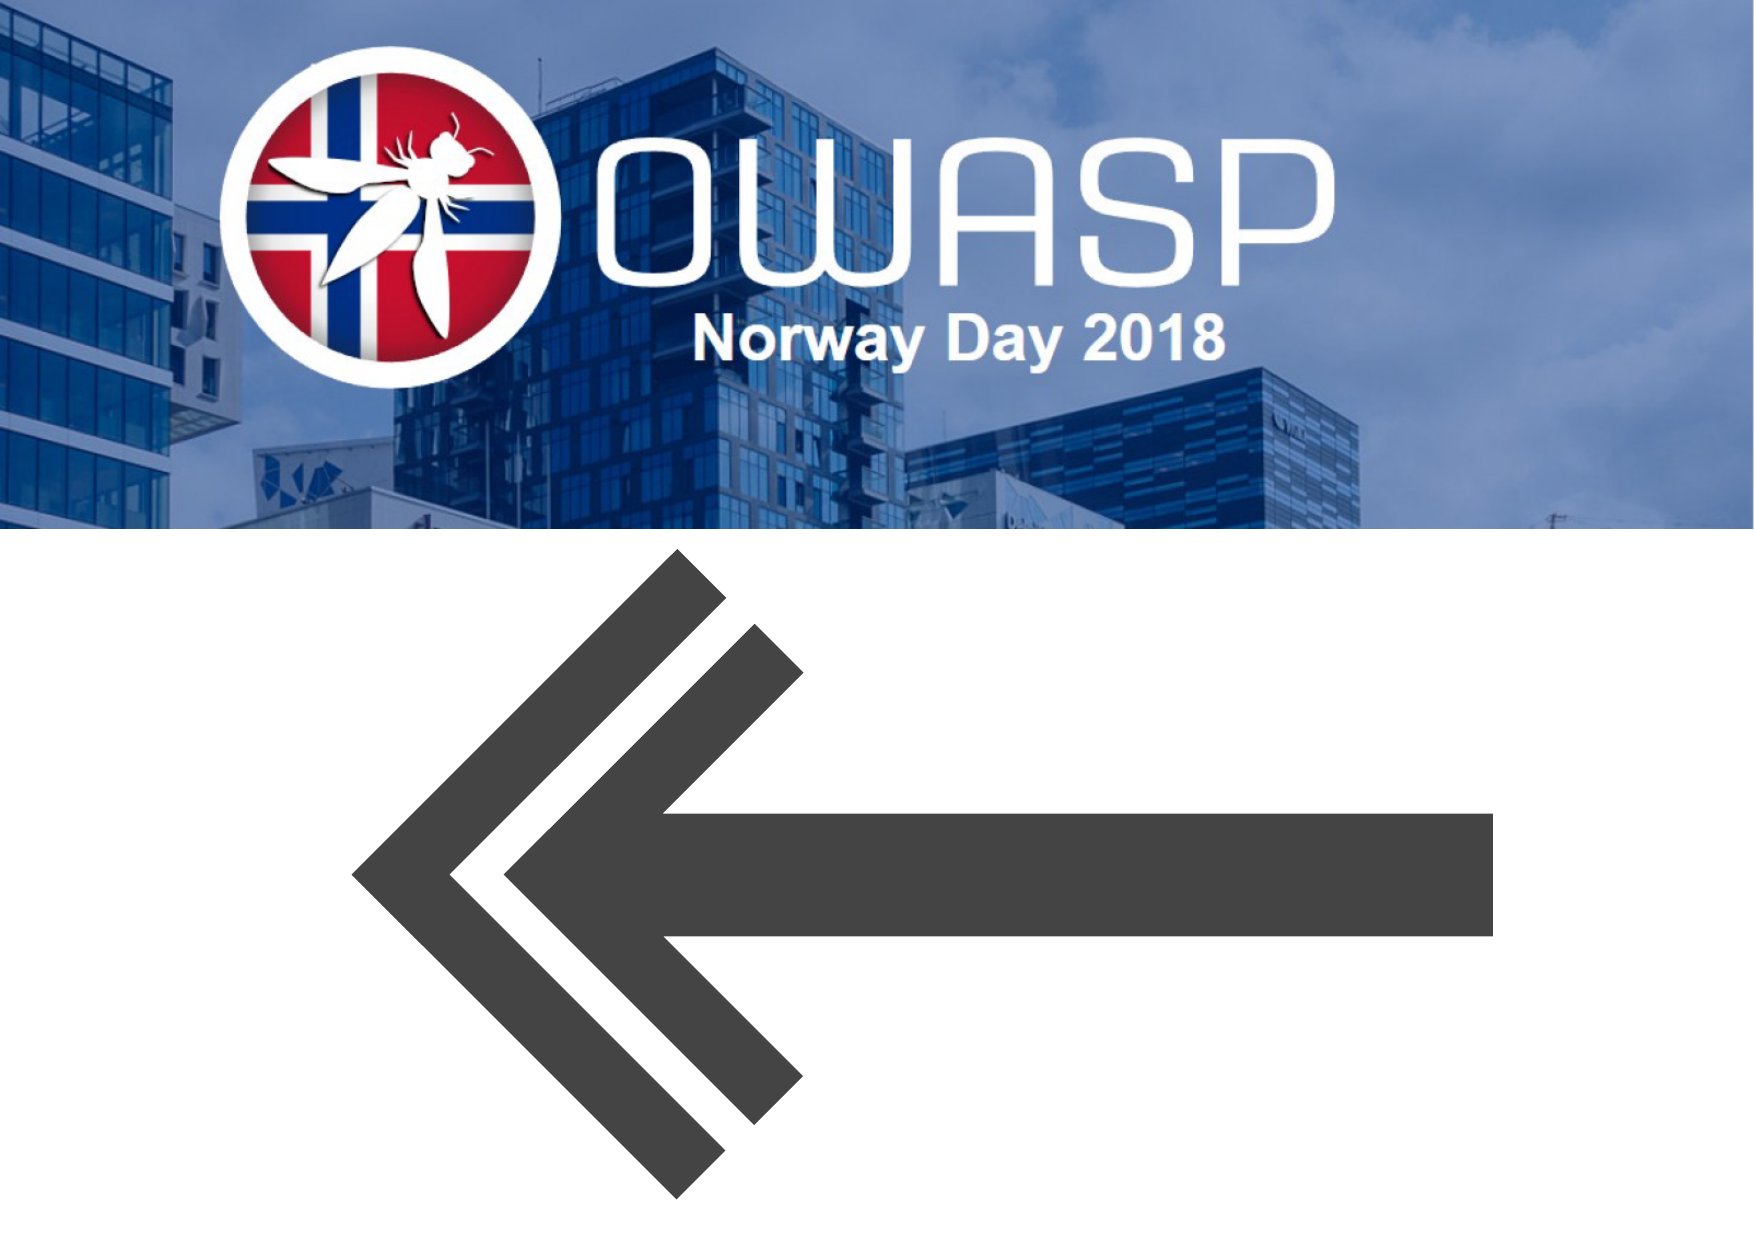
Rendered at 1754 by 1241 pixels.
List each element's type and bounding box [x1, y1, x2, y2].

picture [0, 0, 1754, 529]
